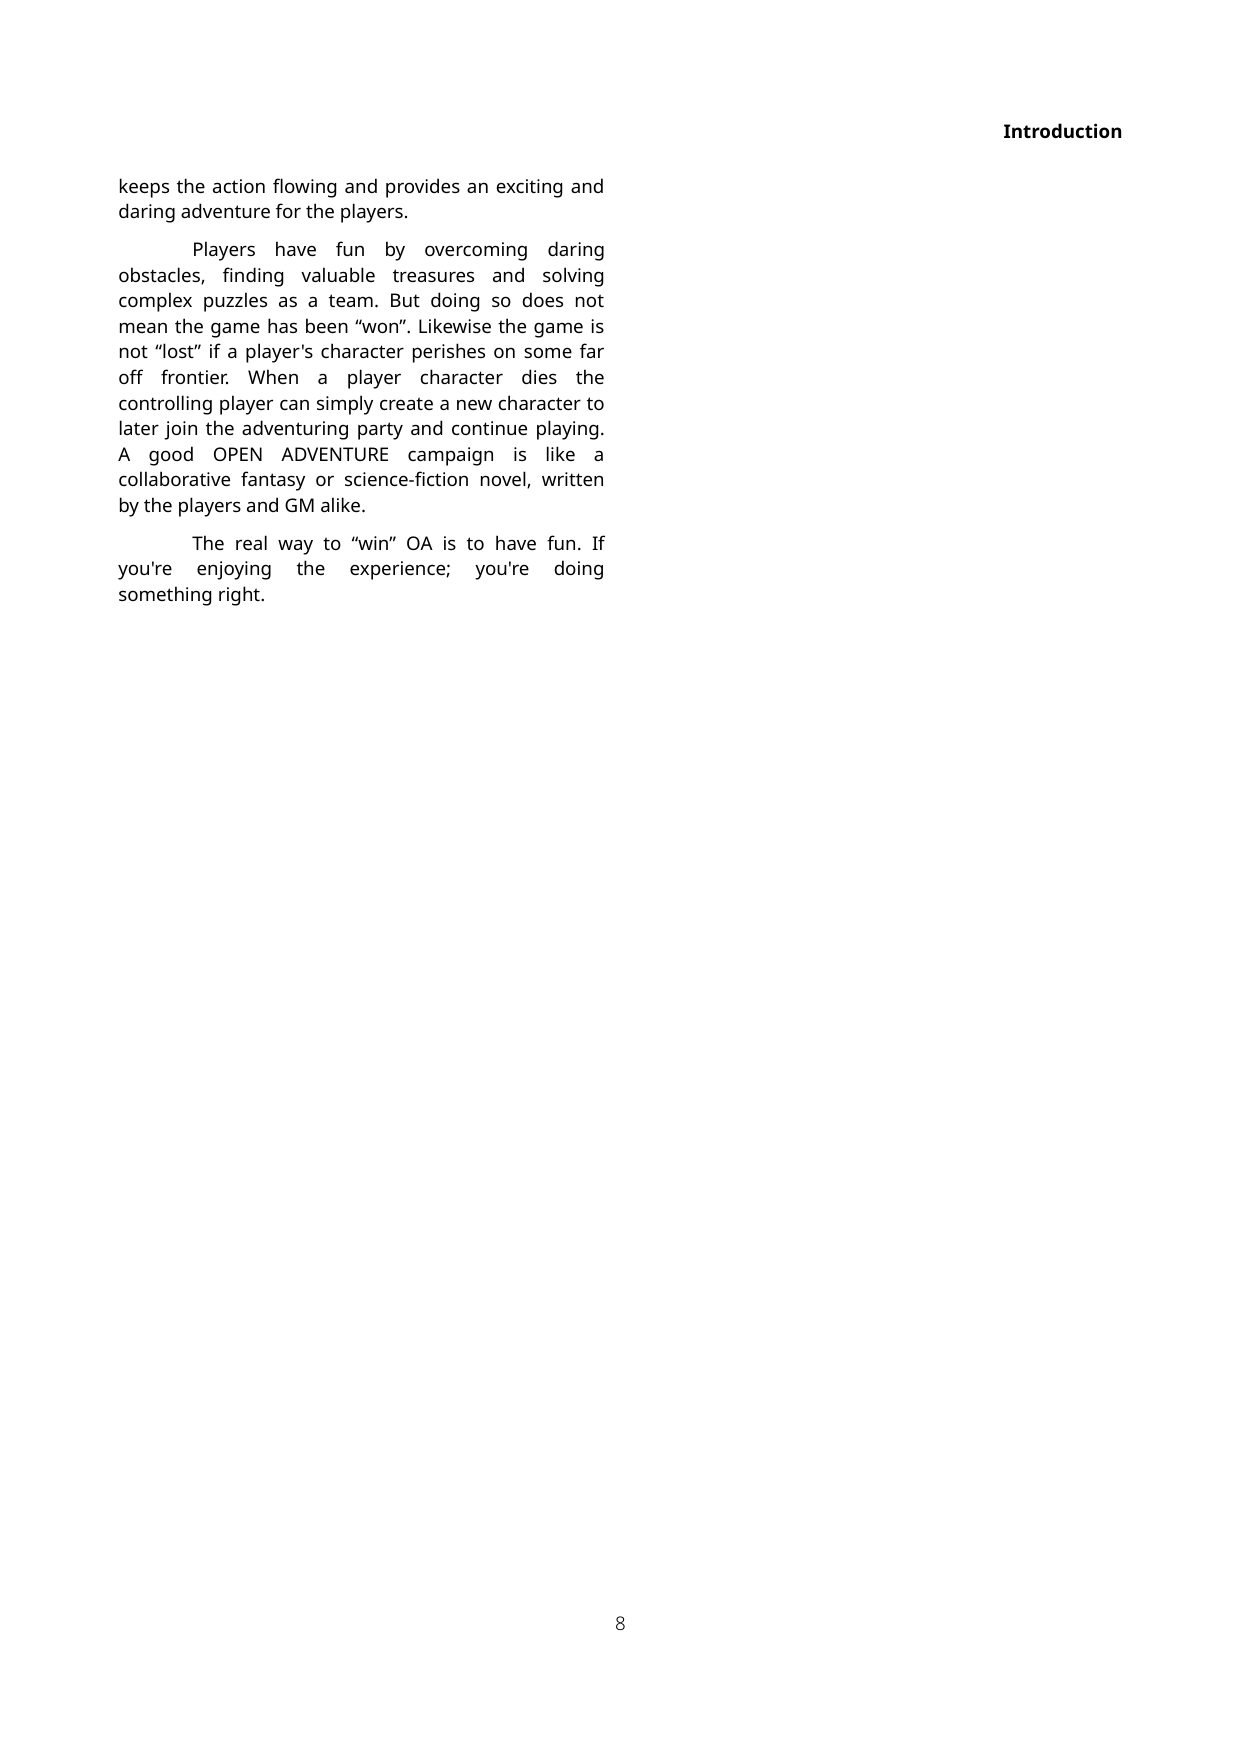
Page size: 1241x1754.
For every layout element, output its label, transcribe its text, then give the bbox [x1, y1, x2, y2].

text The real way to “win” OA is to have fun. If you're enjoying the experience; you're doing something right. [118, 530, 605, 606]
text keeps the action flowing and provides an exciting and daring adventure for the players. [118, 173, 605, 224]
text Players have fun by overcoming daring obstacles, finding valuable treasures and solving complex puzzles as a team. But doing so does not mean the game has been “won”. Likewise the game is not “lost” if a player's character perishes on some far off frontier. When a player character dies the controlling player can simply create a new character to later join the adventuring party and continue playing. A good OPEN ADVENTURE campaign is like a collaborative fantasy or science-fiction novel, written by the players and GM alike. [118, 237, 605, 517]
